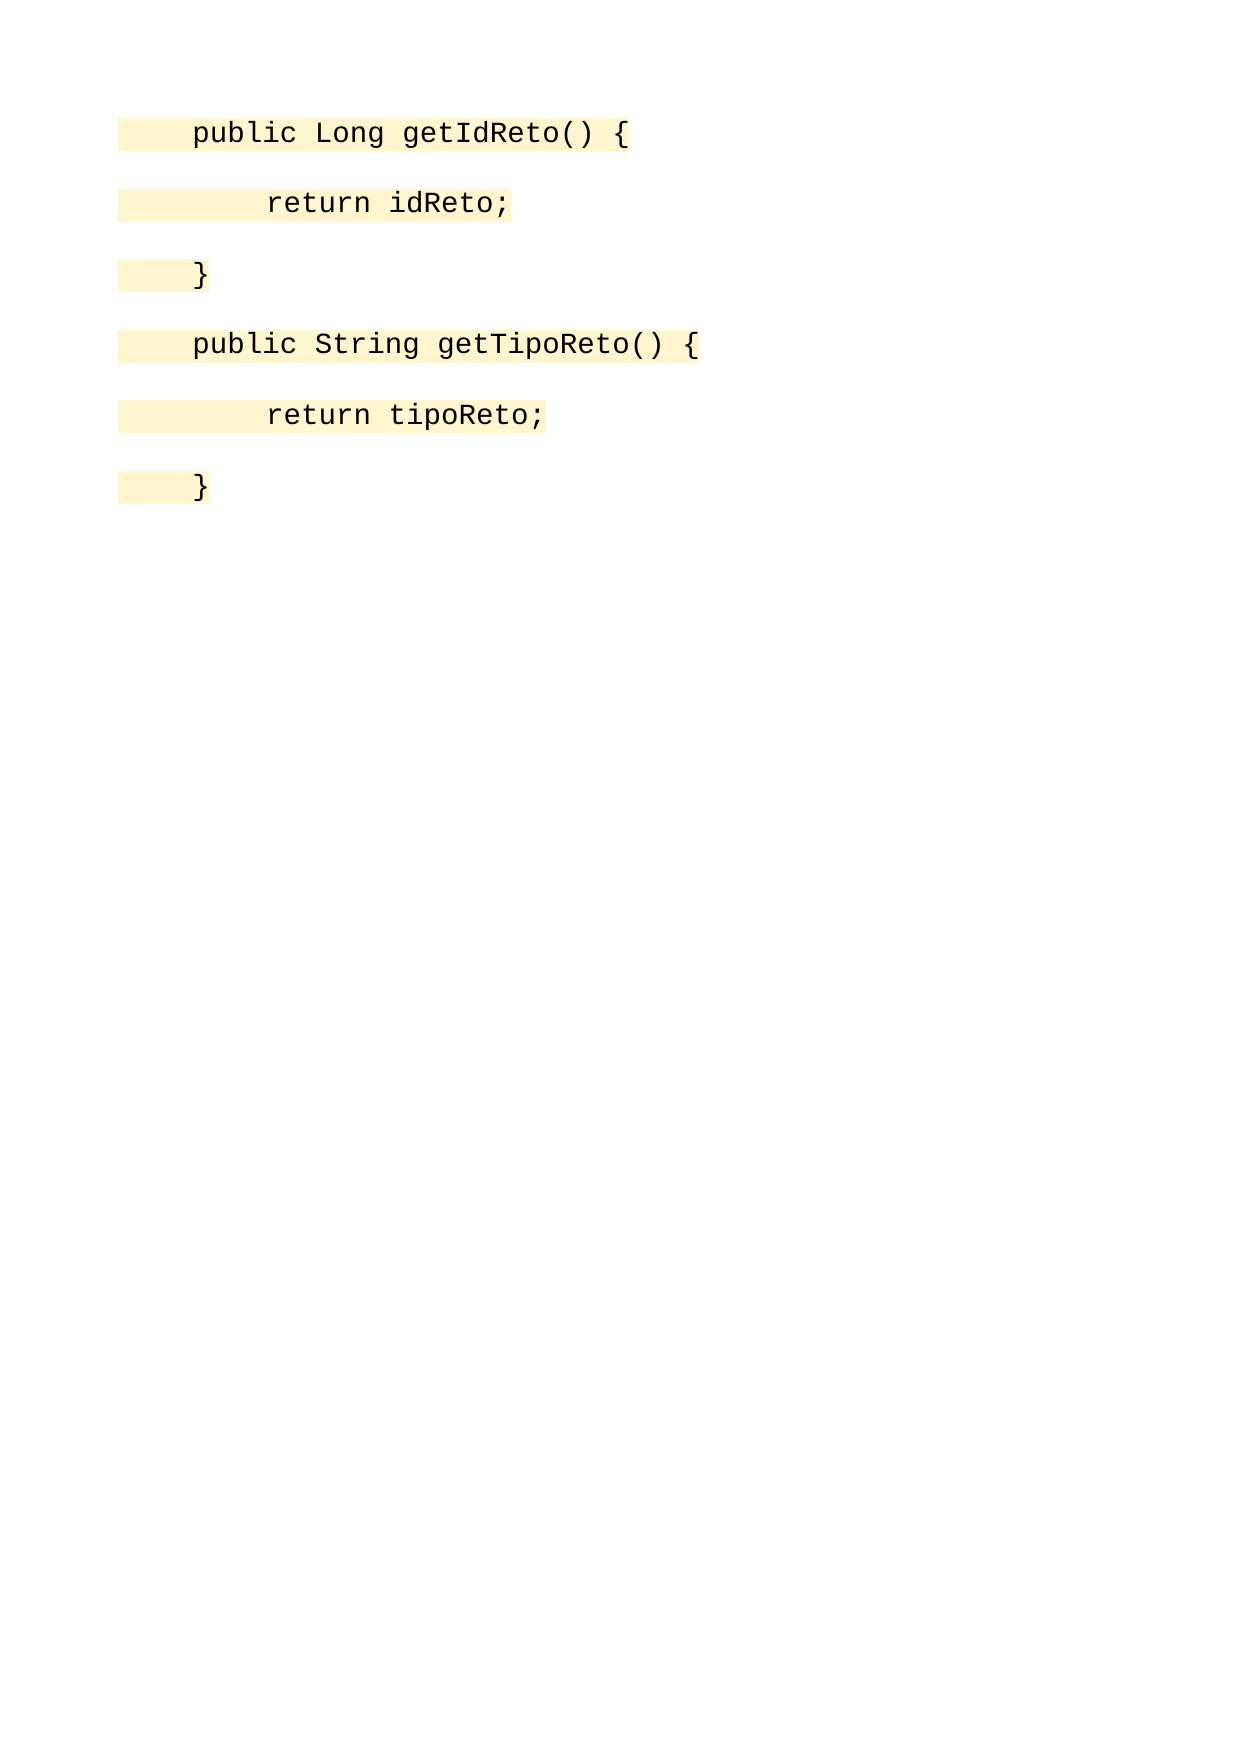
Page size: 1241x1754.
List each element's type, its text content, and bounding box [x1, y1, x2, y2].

text return idReto; [511, 189, 1122, 222]
text public String getTipoReto() { [699, 330, 1122, 363]
text } [209, 259, 1122, 292]
text return tipoReto; [546, 400, 1122, 433]
text public Long getIdReto() { [629, 118, 1122, 151]
text } [209, 471, 1122, 504]
